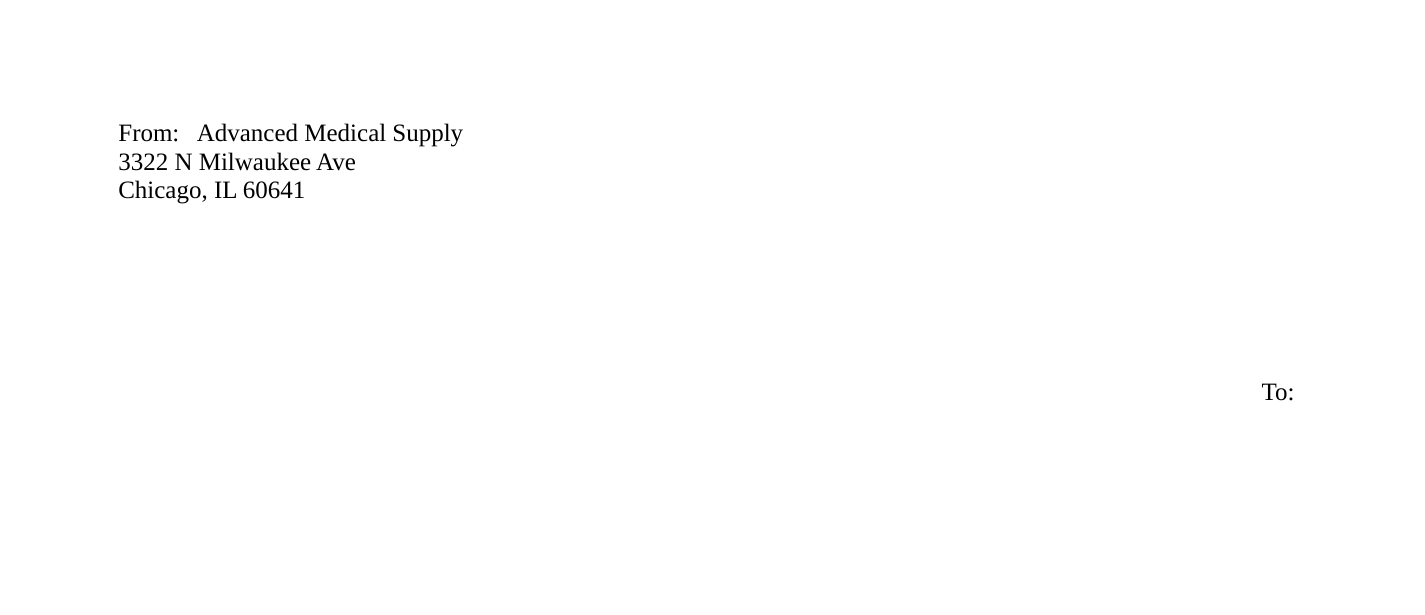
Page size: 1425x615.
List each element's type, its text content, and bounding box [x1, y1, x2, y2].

text To: [118, 377, 1307, 406]
text Chicago, IL 60641 [118, 176, 1307, 204]
text From: Advanced Medical Supply [118, 118, 1307, 147]
text 3322 N Milwaukee Ave [118, 147, 1307, 176]
